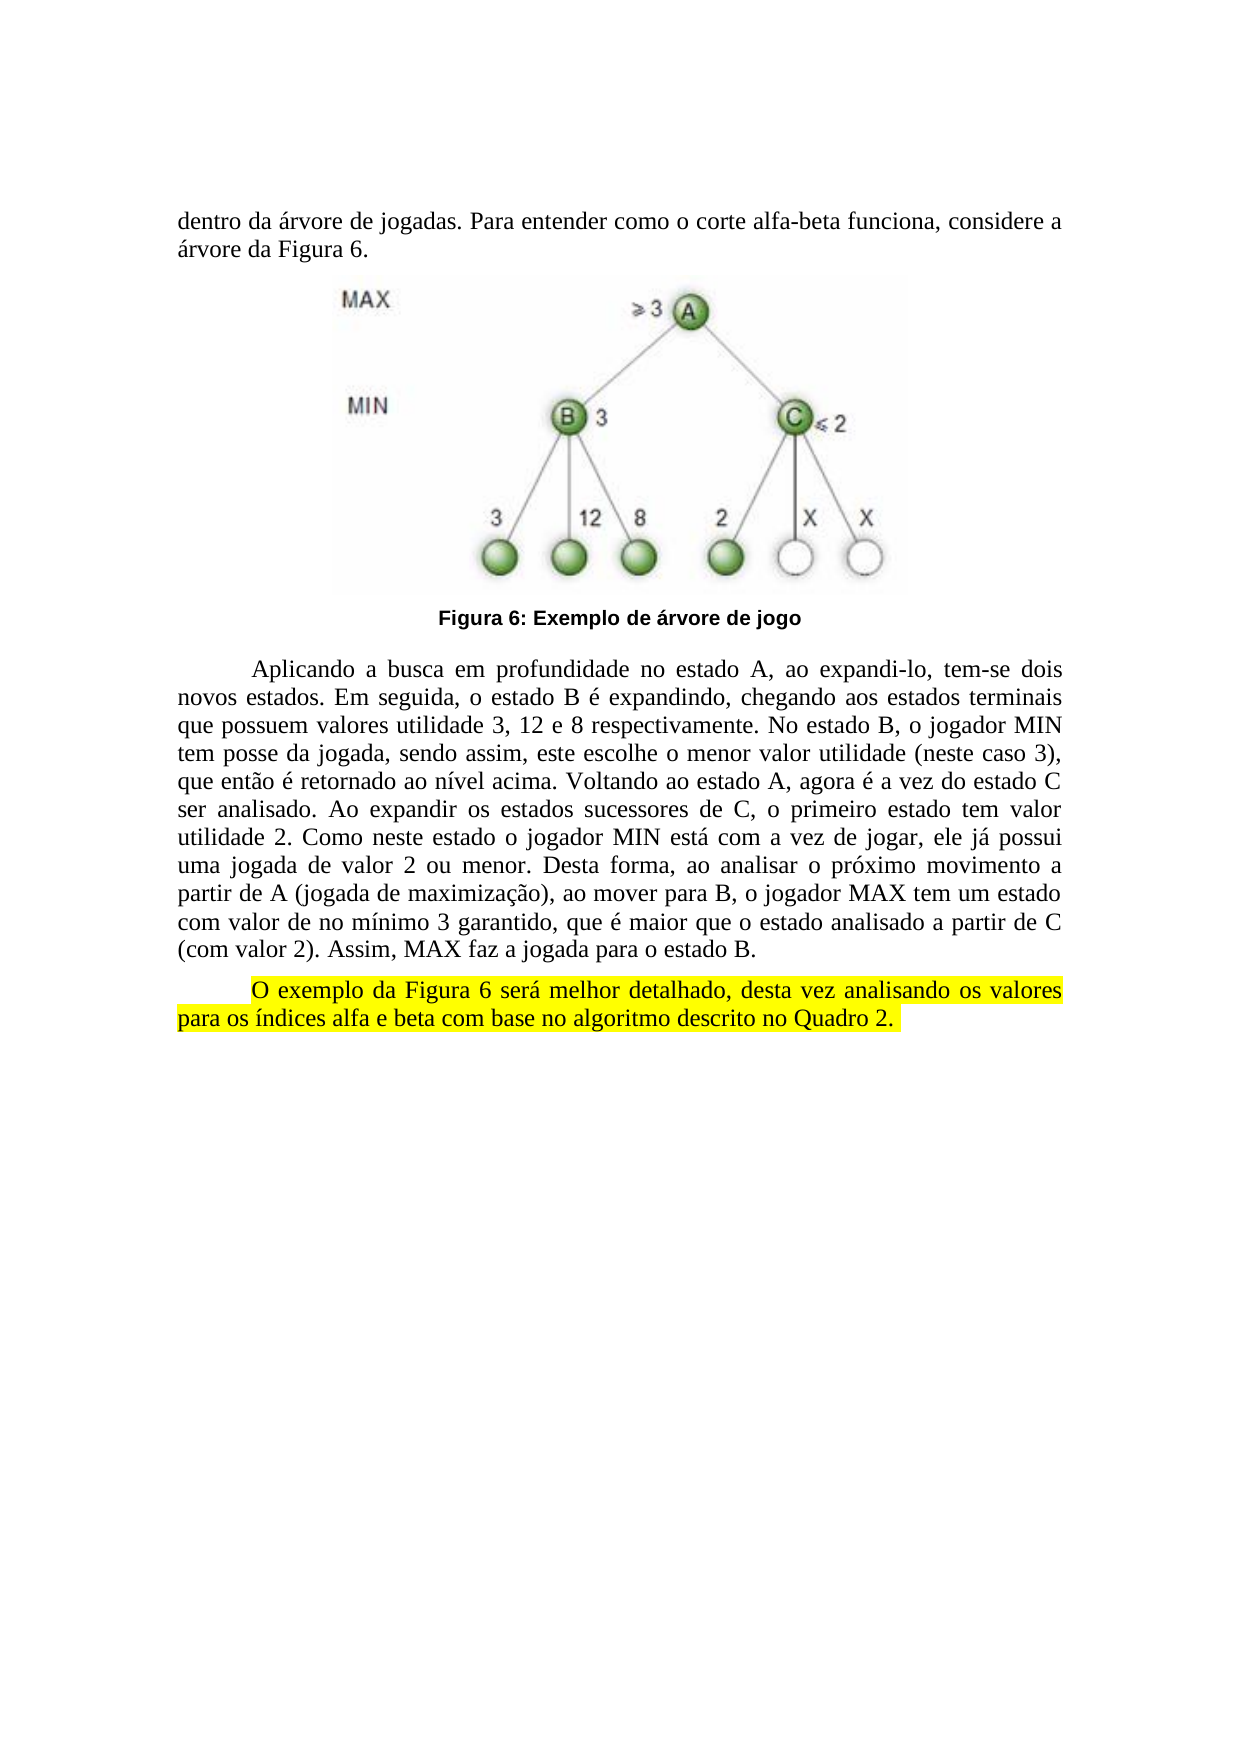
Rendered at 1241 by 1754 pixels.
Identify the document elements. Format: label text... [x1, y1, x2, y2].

text O exemplo da Figura 6 será melhor detalhado, desta vez analisando os valores para os índices alfa e beta com base no algoritmo descrito no Quadro 2. [177, 976, 1063, 1032]
text Aplicando a busca em profundidade no estado A, ao expandi-lo, tem-se dois novos estados. Em seguida, o estado B é expandindo, chegando aos estados terminais que possuem valores utilidade 3, 12 e 8 respectivamente. No estado B, o jogador MIN tem posse da jogada, sendo assim, este escolhe o menor valor utilidade (neste caso 3), que então é retornado ao nível acima. Voltando ao estado A, agora é a vez do estado C ser analisado. Ao expandir os estados sucessores de C, o primeiro estado tem valor utilidade 2. Como neste estado o jogador MIN está com a vez de jogar, ele já possui uma jogada de valor 2 ou menor. Desta forma, ao analisar o próximo movimento a partir de A (jogada de maximização), ao mover para B, o jogador MAX tem um estado com valor de no mínimo 3 garantido, que é maior que o estado analisado a partir de C (com valor 2). Assim, MAX faz a jogada para o estado B. [177, 655, 1063, 963]
text Figura 6: Exemplo de árvore de jogo [224, 607, 1016, 630]
picture [332, 275, 908, 595]
text dentro da árvore de jogadas. Para entender como o corte alfa-beta funciona, considere a árvore da Figura 6. [177, 207, 1063, 263]
